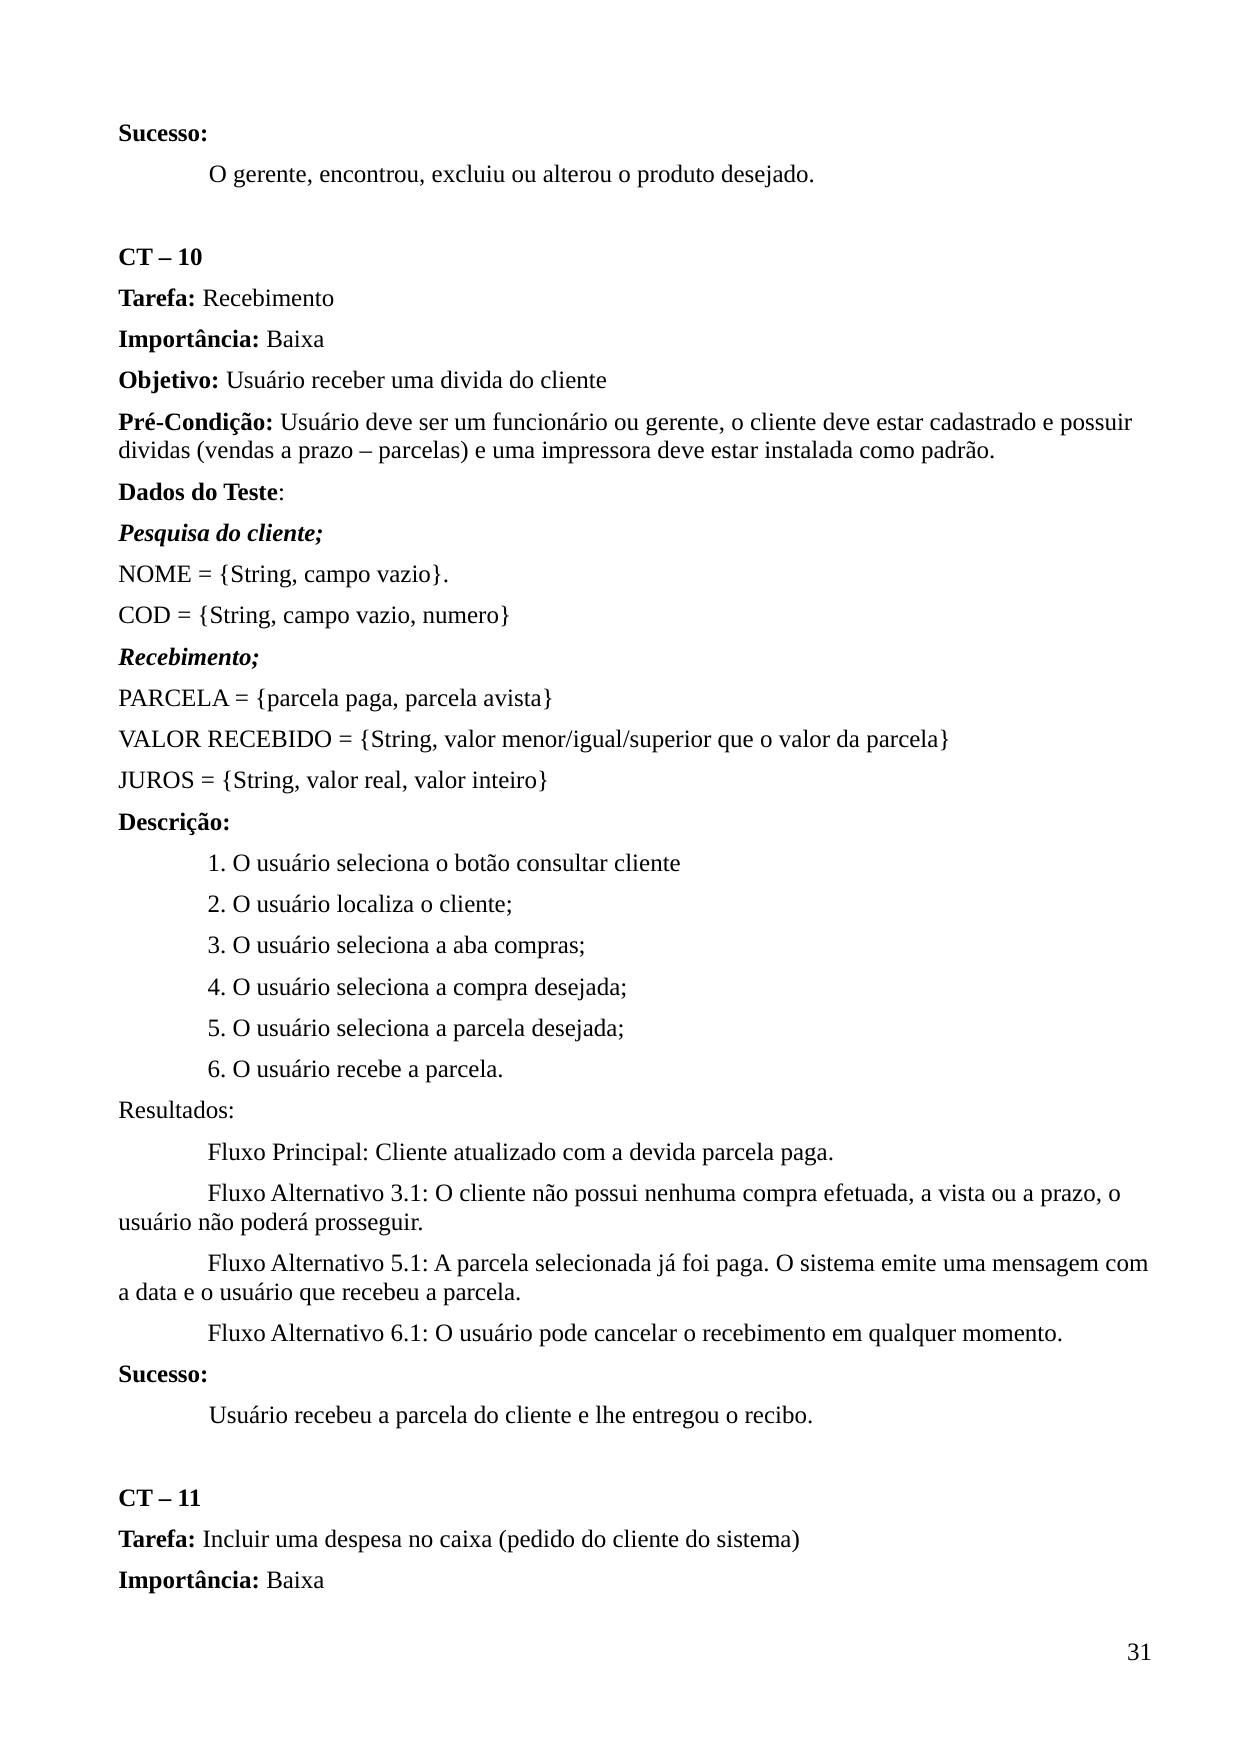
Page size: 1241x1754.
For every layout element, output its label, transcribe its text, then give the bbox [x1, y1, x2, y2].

text Resultados: [118, 1096, 1152, 1124]
text 4. O usuário seleciona a compra desejada; [118, 972, 1152, 1001]
text COD = {String, campo vazio, numero} [118, 601, 1152, 629]
text Fluxo Alternativo 5.1: A parcela selecionada já foi paga. O sistema emite uma mensagem com a data e o usuário que recebeu a parcela. [118, 1248, 1152, 1306]
text 5. O usuário seleciona a parcela desejada; [118, 1013, 1152, 1042]
text Descrição: [118, 807, 1152, 836]
text Tarefa: Recebimento [118, 283, 1152, 312]
text 3. O usuário seleciona a aba compras; [118, 931, 1152, 959]
text 1. O usuário seleciona o botão consultar cliente [118, 848, 1152, 877]
text PARCELA = {parcela paga, parcela avista} [118, 683, 1152, 712]
text Importância: Baixa [118, 324, 1152, 353]
text O gerente, encontrou, excluiu ou alterou o produto desejado. [118, 159, 1152, 188]
text Tarefa: Incluir uma despesa no caixa (pedido do cliente do sistema) [118, 1524, 1152, 1553]
text CT – 10 [118, 242, 1152, 271]
text Pré-Condição: Usuário deve ser um funcionário ou gerente, o cliente deve estar cadastrado e possuir dividas (vendas a prazo – parcelas) e uma impressora deve estar instalada como padrão. [118, 407, 1152, 464]
text Fluxo Alternativo 6.1: O usuário pode cancelar o recebimento em qualquer momento. [118, 1318, 1152, 1347]
text Pesquisa do cliente; [118, 518, 1152, 547]
text Importância: Baixa [118, 1566, 1152, 1594]
text Fluxo Principal: Cliente atualizado com a devida parcela paga. [118, 1137, 1152, 1166]
text 2. O usuário localiza o cliente; [118, 889, 1152, 918]
text VALOR RECEBIDO = {String, valor menor/igual/superior que o valor da parcela} [118, 724, 1152, 753]
text JUROS = {String, valor real, valor inteiro} [118, 766, 1152, 794]
text 6. O usuário recebe a parcela. [118, 1054, 1152, 1083]
text Usuário recebeu a parcela do cliente e lhe entregou o recibo. [118, 1401, 1152, 1429]
text CT – 11 [118, 1483, 1152, 1512]
text Recebimento; [118, 642, 1152, 671]
text Sucesso: [118, 1359, 1152, 1388]
text Dados do Teste: [118, 477, 1152, 506]
text NOME = {String, campo vazio}. [118, 559, 1152, 588]
text Fluxo Alternativo 3.1: O cliente não possui nenhuma compra efetuada, a vista ou a prazo, o usuário não poderá prosseguir. [118, 1178, 1152, 1236]
text Objetivo: Usuário receber uma divida do cliente [118, 366, 1152, 394]
text Sucesso: [118, 118, 1152, 147]
